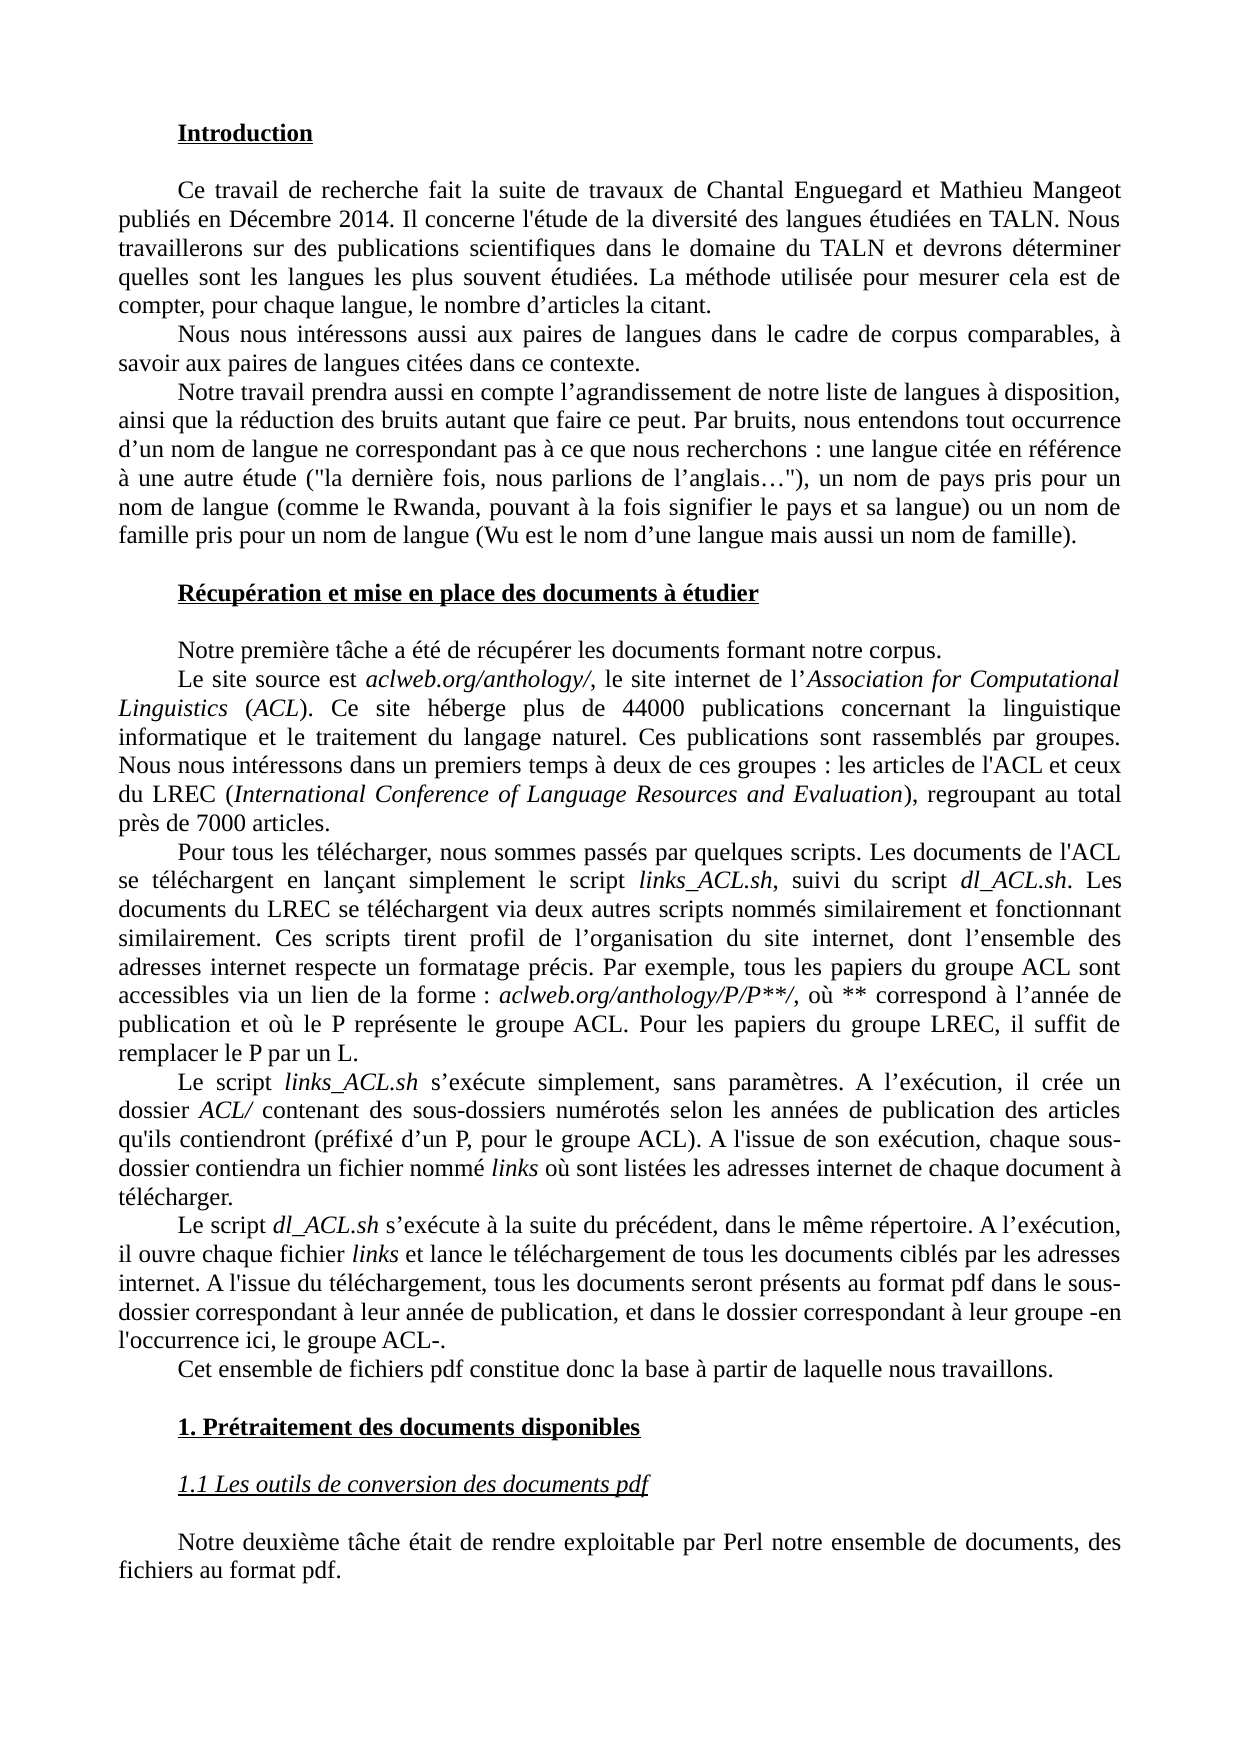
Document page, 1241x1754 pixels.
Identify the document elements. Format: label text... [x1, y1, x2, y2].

text Introduction [118, 118, 1122, 147]
text Pour tous les télécharger, nous sommes passés par quelques scripts. Les documents de l'ACL se téléchargent en lançant simplement le script links_ACL.sh, suivi du script dl_ACL.sh. Les documents du LREC se téléchargent via deux autres scripts nommés similairement et fonctionnant similairement. Ces scripts tirent profil de l’organisation du site internet, dont l’ensemble des adresses internet respecte un formatage précis. Par exemple, tous les papiers du groupe ACL sont accessibles via un lien de la forme : aclweb.org/anthology/P/P**/, où ** correspond à l’année de publication et où le P représente le groupe ACL. Pour les papiers du groupe LREC, il suffit de remplacer le P par un L. [118, 837, 1122, 1067]
text Récupération et mise en place des documents à étudier [118, 578, 1122, 607]
text Notre deuxième tâche était de rendre exploitable par Perl notre ensemble de documents, des fichiers au format pdf. [118, 1527, 1122, 1584]
text Le site source est aclweb.org/anthology/, le site internet de l’Association for Computational Linguistics (ACL). Ce site héberge plus de 44000 publications concernant la linguistique informatique et le traitement du langage naturel. Ces publications sont rassemblés par groupes. Nous nous intéressons dans un premiers temps à deux de ces groupes : les articles de l'ACL et ceux du LREC (International Conference of Language Resources and Evaluation), regroupant au total près de 7000 articles. [118, 664, 1122, 837]
text Notre travail prendra aussi en compte l’agrandissement de notre liste de langues à disposition, ainsi que la réduction des bruits autant que faire ce peut. Par bruits, nous entendons tout occurrence d’un nom de langue ne correspondant pas à ce que nous recherchons : une langue citée en référence à une autre étude ("la dernière fois, nous parlions de l’anglais…"), un nom de pays pris pour un nom de langue (comme le Rwanda, pouvant à la fois signifier le pays et sa langue) ou un nom de famille pris pour un nom de langue (Wu est le nom d’une langue mais aussi un nom de famille). [118, 377, 1122, 549]
text Notre première tâche a été de récupérer les documents formant notre corpus. [118, 636, 1122, 664]
text Le script dl_ACL.sh s’exécute à la suite du précédent, dans le même répertoire. A l’exécution, il ouvre chaque fichier links et lance le téléchargement de tous les documents ciblés par les adresses internet. A l'issue du téléchargement, tous les documents seront présents au format pdf dans le sous-dossier correspondant à leur année de publication, et dans le dossier correspondant à leur groupe -en l'occurrence ici, le groupe ACL-. [118, 1211, 1122, 1354]
text Cet ensemble de fichiers pdf constitue donc la base à partir de laquelle nous travaillons. [118, 1354, 1122, 1383]
text Nous nous intéressons aussi aux paires de langues dans le cadre de corpus comparables, à savoir aux paires de langues citées dans ce contexte. [118, 319, 1122, 377]
text Le script links_ACL.sh s’exécute simplement, sans paramètres. A l’exécution, il crée un dossier ACL/ contenant des sous-dossiers numérotés selon les années de publication des articles qu'ils contiendront (préfixé d’un P, pour le groupe ACL). A l'issue de son exécution, chaque sous-dossier contiendra un fichier nommé links où sont listées les adresses internet de chaque document à télécharger. [118, 1067, 1122, 1211]
text 1.1 Les outils de conversion des documents pdf [118, 1469, 1122, 1498]
text 1. Prétraitement des documents disponibles [118, 1412, 1122, 1441]
text Ce travail de recherche fait la suite de travaux de Chantal Enguegard et Mathieu Mangeot publiés en Décembre 2014. Il concerne l'étude de la diversité des langues étudiées en TALN. Nous travaillerons sur des publications scientifiques dans le domaine du TALN et devrons déterminer quelles sont les langues les plus souvent étudiées. La méthode utilisée pour mesurer cela est de compter, pour chaque langue, le nombre d’articles la citant. [118, 176, 1122, 319]
